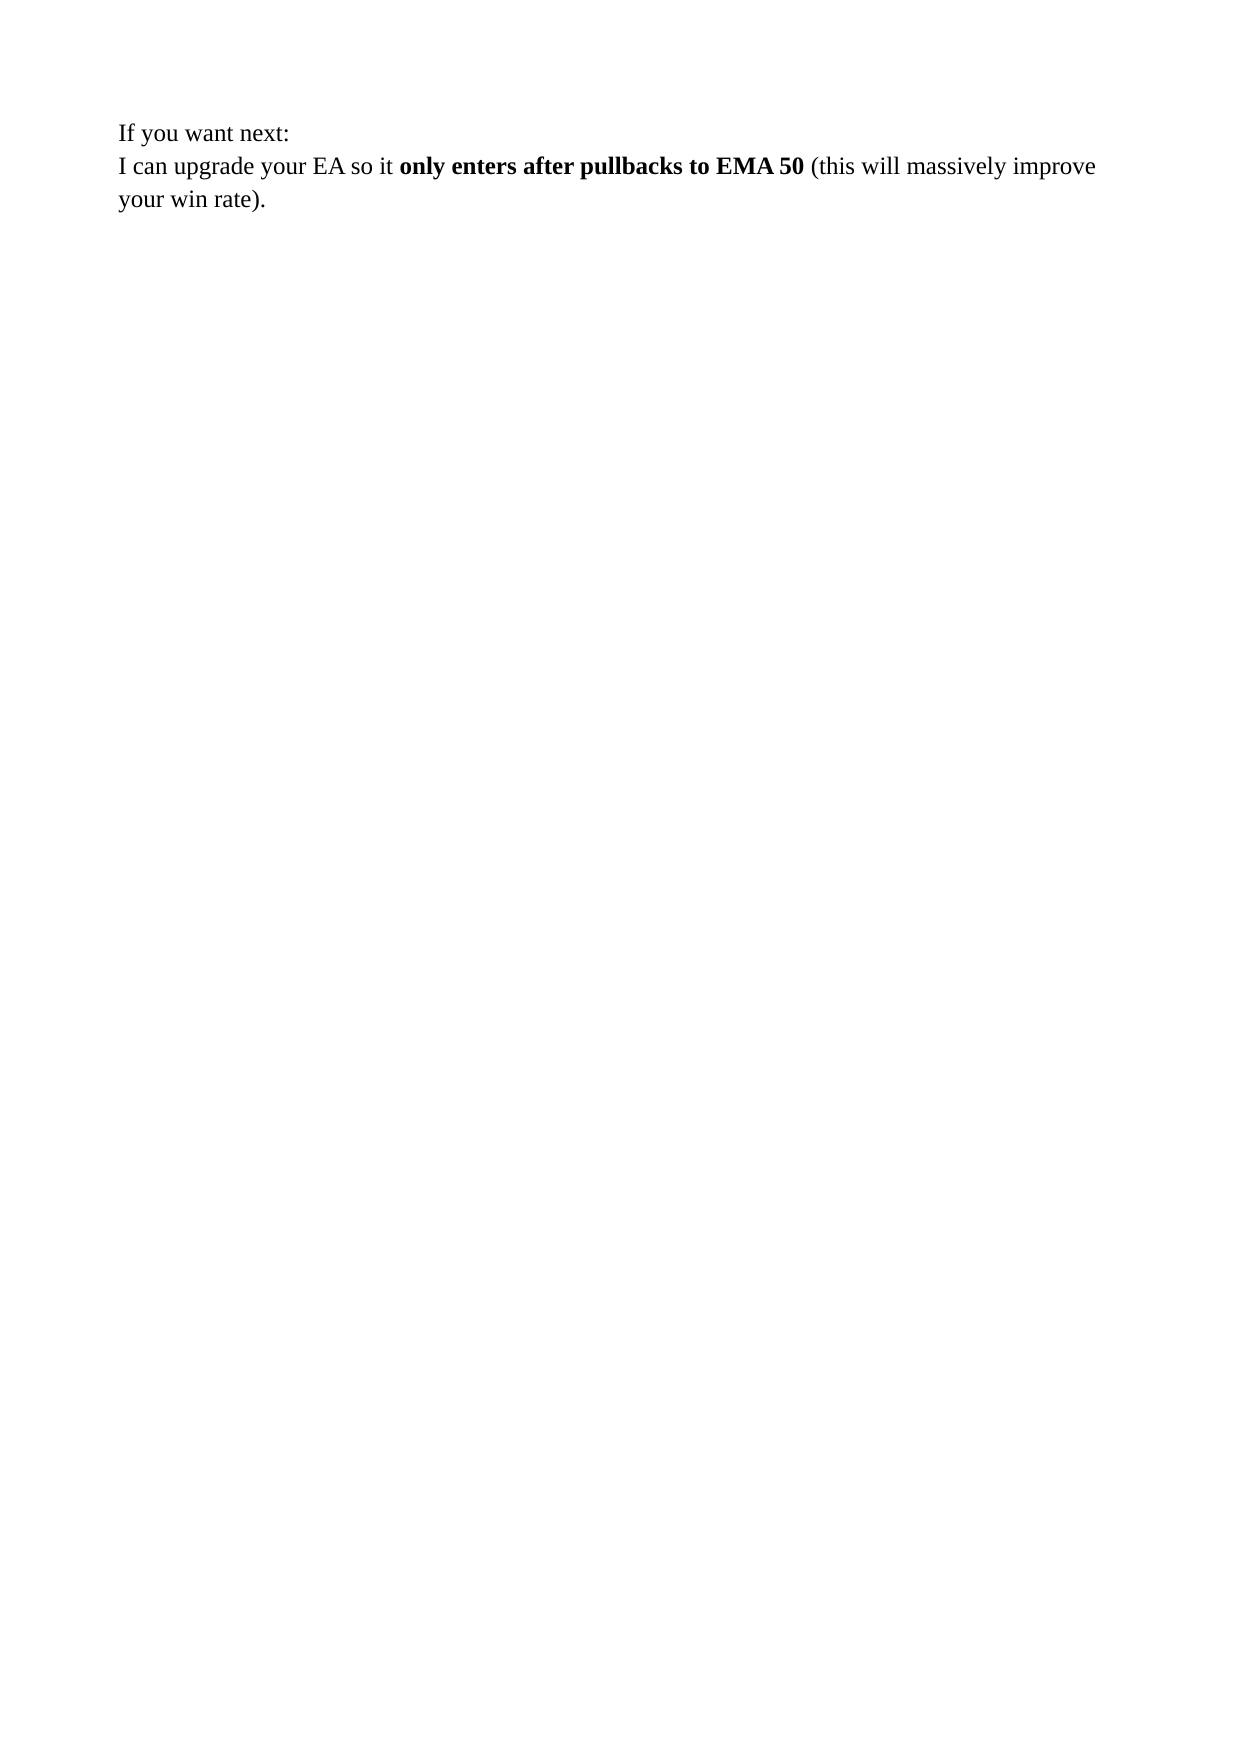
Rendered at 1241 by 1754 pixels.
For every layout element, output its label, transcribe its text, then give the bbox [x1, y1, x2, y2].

text If you want next: I can upgrade your EA so it only enters after pullbacks to EMA 50 (this will massively improve your win rate). [118, 118, 1122, 213]
